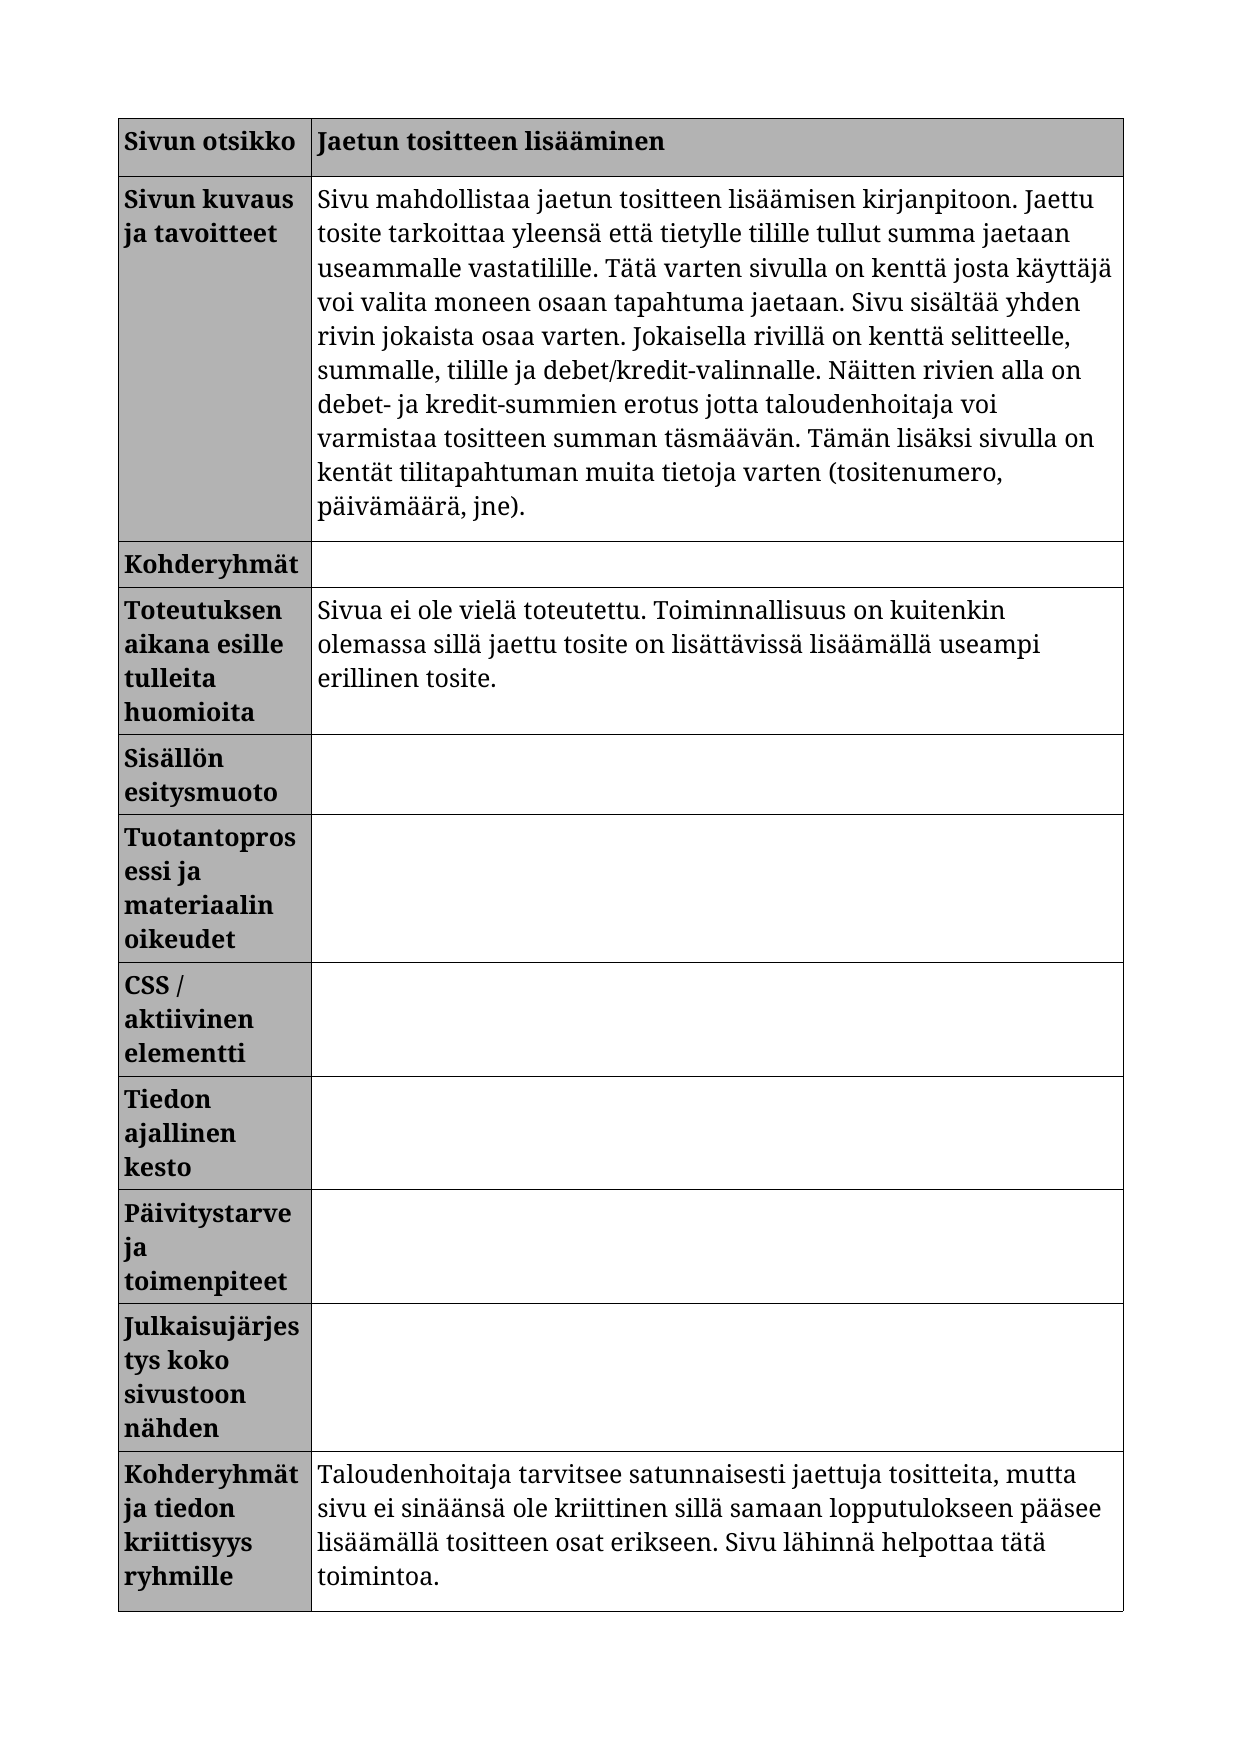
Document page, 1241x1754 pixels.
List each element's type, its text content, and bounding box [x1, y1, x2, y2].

table_cell Kohderyhmät [119, 542, 311, 587]
table_cell Toteutuksen aikana esille tulleita huomioita [119, 588, 311, 734]
table_cell [312, 963, 1123, 1076]
table_cell Sisällön esitysmuoto [119, 735, 311, 814]
table_cell Sivua ei ole vielä toteutettu. Toiminnallisuus on kuitenkin olemassa sillä jaettu tosite on lisättävissä lisäämällä useampi erillinen tosite. [312, 588, 1123, 734]
table_cell Päivitystarve ja toimenpiteet [119, 1190, 311, 1303]
table_cell CSS / aktiivinen elementti [119, 963, 311, 1076]
table_cell Tiedon ajallinen kesto [119, 1077, 311, 1189]
table_cell [312, 1304, 1123, 1451]
table_cell Sivu mahdollistaa jaetun tositteen lisäämisen kirjanpitoon. Jaettu tosite tarkoittaa yleensä että tietylle tilille tullut summa jaetaan useammalle vastatilille. Tätä varten sivulla on kenttä josta käyttäjä voi valita moneen osaan tapahtuma jaetaan. Sivu sisältää yhden rivin jokaista osaa varten. Jokaisella rivillä on kenttä selitteelle, summalle, tilille ja debet/kredit-valinnalle. Näitten rivien alla on debet- ja kredit-summien erotus jotta taloudenhoitaja voi varmistaa tositteen summan täsmäävän. Tämän lisäksi sivulla on kentät tilitapahtuman muita tietoja varten (tositenumero, päivämäärä, jne). [312, 177, 1123, 541]
table_cell Tuotantoprosessi ja materiaalin oikeudet [119, 815, 311, 962]
table_header Jaetun tositteen lisääminen [312, 119, 1123, 176]
table_cell [312, 815, 1123, 962]
table_cell [312, 735, 1123, 814]
table_cell [312, 1077, 1123, 1189]
table_cell Kohderyhmät ja tiedon kriittisyys ryhmille [119, 1452, 311, 1611]
table_cell [312, 1190, 1123, 1303]
table_cell Sivun kuvaus ja tavoitteet [119, 177, 311, 541]
table_cell Julkaisujärjestys koko sivustoon nähden [119, 1304, 311, 1451]
table_header Sivun otsikko [119, 119, 311, 176]
table_cell Taloudenhoitaja tarvitsee satunnaisesti jaettuja tositteita, mutta sivu ei sinäänsä ole kriittinen sillä samaan lopputulokseen pääsee lisäämällä tositteen osat erikseen. Sivu lähinnä helpottaa tätä toimintoa. [312, 1452, 1123, 1611]
table_cell [312, 542, 1123, 587]
